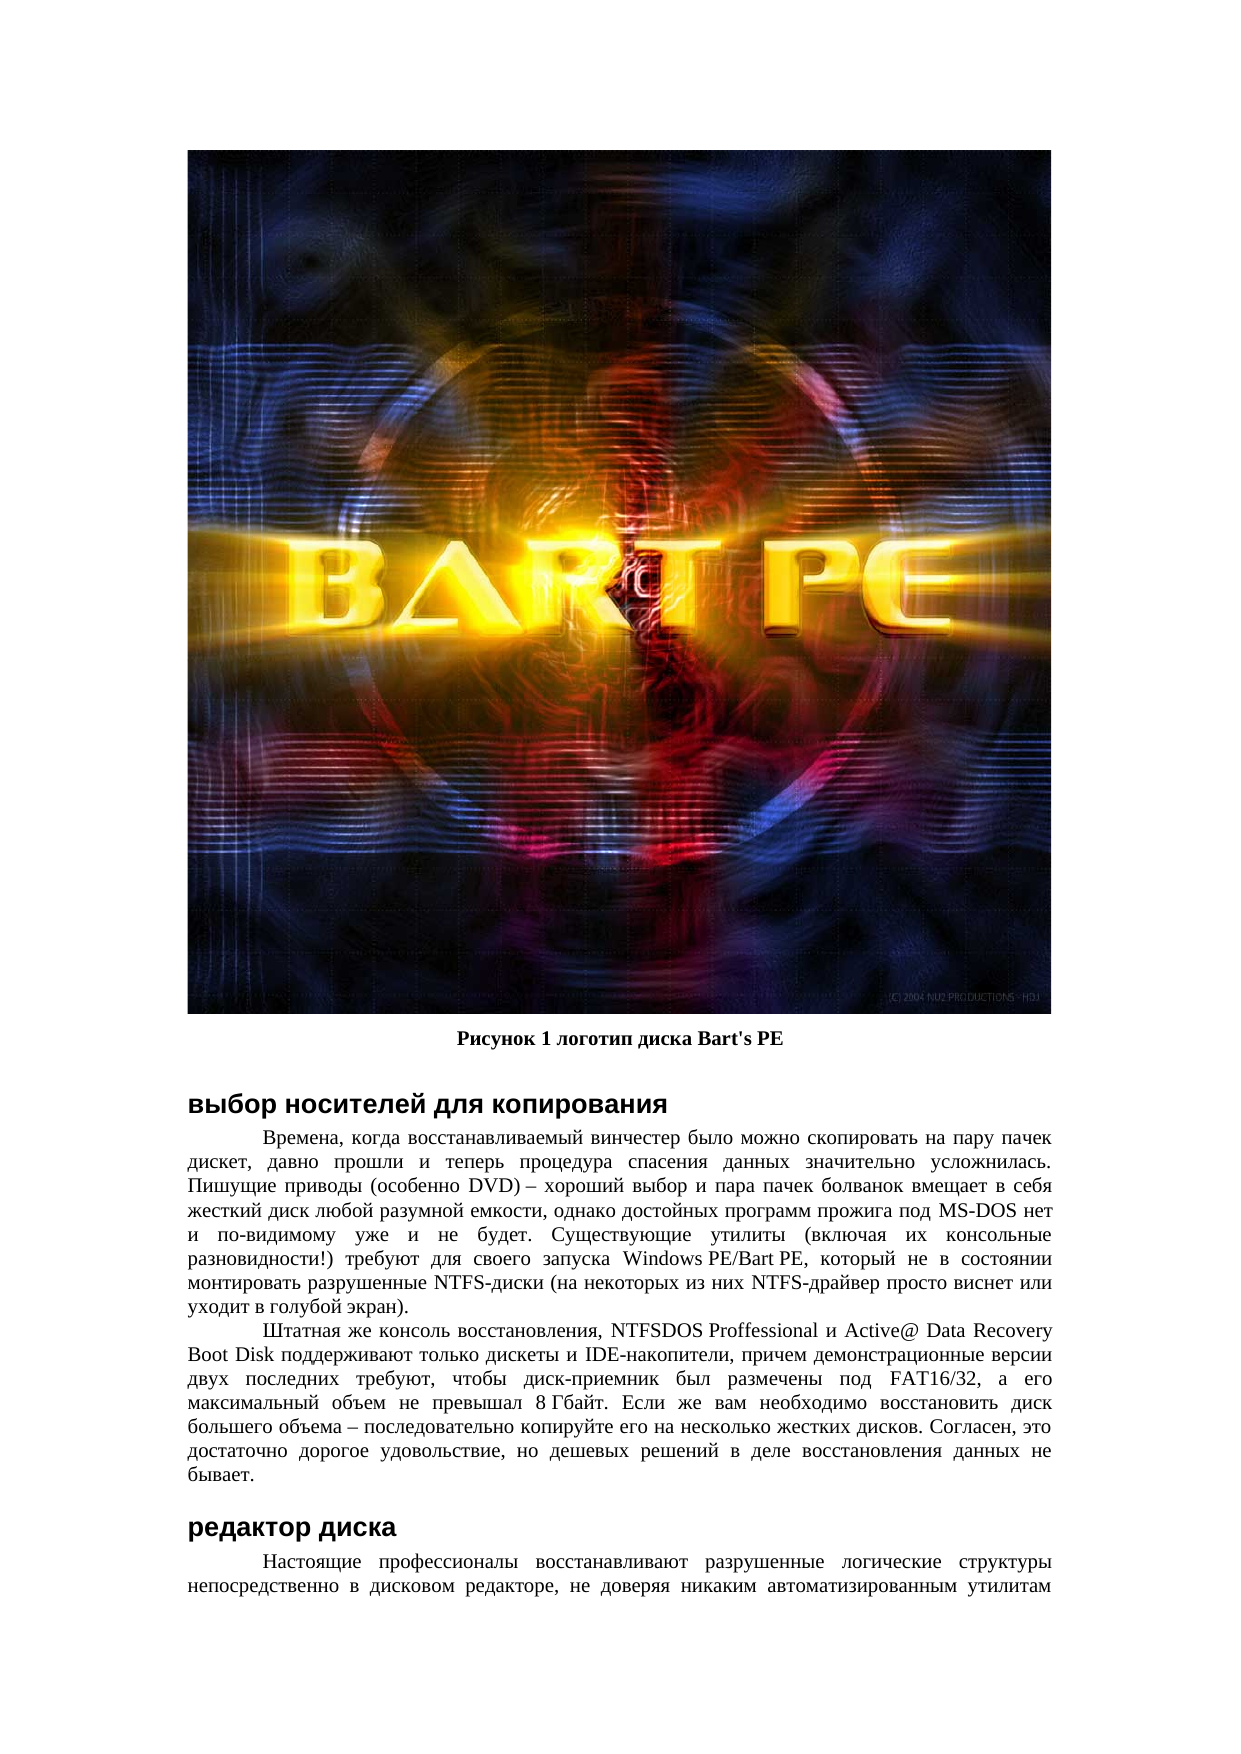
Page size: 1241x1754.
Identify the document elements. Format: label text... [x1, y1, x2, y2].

text Рисунок 1 логотип диска Bart's PE [187, 1026, 1053, 1050]
picture [187, 150, 1052, 1014]
text Времена, когда восстанавливаемый винчестер было можно скопировать на пару пачек дискет, давно прошли и теперь процедура спасения данных значительно усложнилась. Пишущие приводы (особенно DVD) – хороший выбор и пара пачек болванок вмещает в себя жесткий диск любой разумной емкости, однако достойных программ прожига под MS-DOS нет и по-видимому уже и не будет. Существующие утилиты (включая их консольные разновидности!) требуют для своего запуска Windows PE/Bart PE, который не в состоянии монтировать разрушенные NTFS-диски (на некоторых из них NTFS-драйвер просто виснет или уходит в голубой экран). [187, 1125, 1053, 1318]
subtitle выбор носителей для копирования [187, 1088, 1053, 1119]
text Штатная же консоль восстановления, NTFSDOS Proffessional и Active@ Data Recovery Boot Disk поддерживают только дискеты и IDE-накопители, причем демонстрационные версии двух последних требуют, чтобы диск-приемник был размечены под FAT16/32, а его максимальный объем не превышал 8 Гбайт. Если же вам необходимо восстановить диск большего объема – последовательно копируйте его на несколько жестких дисков. Согласен, это достаточно дорогое удовольствие, но дешевых решений в деле восстановления данных не бывает. [187, 1318, 1053, 1486]
text Настоящие профессионалы восстанавливают разрушенные логические структуры непосредственно в дисковом редакторе, не доверяя никаким автоматизированным утилитам [187, 1549, 1053, 1597]
subtitle редактор диска [187, 1511, 1053, 1542]
